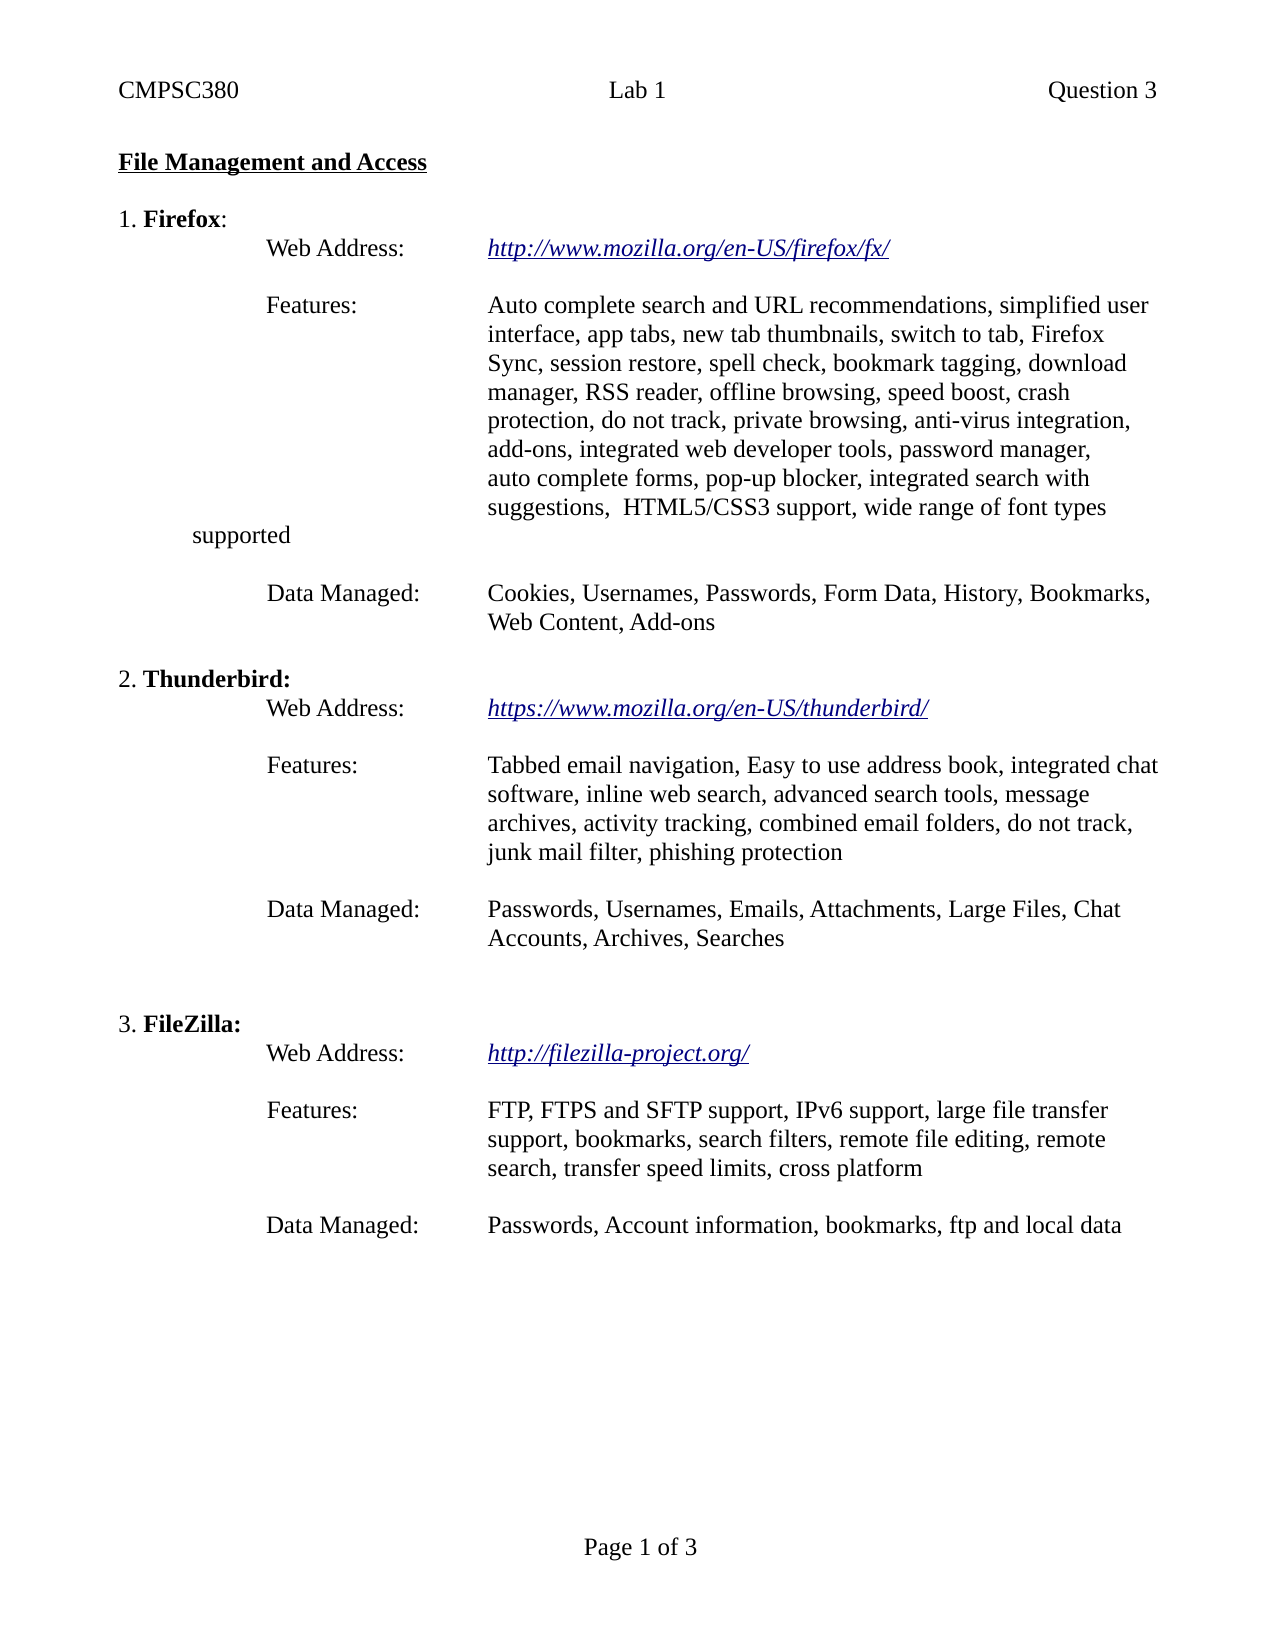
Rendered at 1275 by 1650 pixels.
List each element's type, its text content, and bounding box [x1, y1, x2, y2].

text Features: Auto complete search and URL recommendations, simplified user interface, app tabs, new tab thumbnails, switch to tab, Firefox Sync, session restore, spell check, bookmark tagging, download manager, RSS reader, offline browsing, speed boost, crash protection, do not track, private browsing, anti-virus integration, add-ons, integrated web developer tools, password manager, auto complete forms, pop-up blocker, integrated search with suggestions, HTML5/CSS3 support, wide range of font types supported [118, 291, 1164, 549]
text Features: Tabbed email navigation, Easy to use address book, integrated chat software, inline web search, advanced search tools, message archives, activity tracking, combined email folders, do not track, junk mail filter, phishing protection [267, 751, 1162, 866]
text Data Managed: Passwords, Usernames, Emails, Attachments, Large Files, Chat Accounts, Archives, Searches [267, 894, 1162, 952]
text 3. FileZilla: [118, 1009, 1162, 1038]
text Web Address: http://www.mozilla.org/en-US/firefox/fx/ [118, 233, 1162, 262]
text Data Managed: Cookies, Usernames, Passwords, Form Data, History, Bookmarks, Web Content, Add-ons [267, 578, 1162, 636]
text File Management and Access [118, 147, 1162, 176]
text Data Managed: Passwords, Account information, bookmarks, ftp and local data [118, 1211, 1162, 1239]
text Web Address: https://www.mozilla.org/en-US/thunderbird/ [118, 693, 1162, 722]
text Web Address: http://filezilla-project.org/ [118, 1038, 1162, 1067]
text 2. Thunderbird: [118, 664, 1162, 693]
text Features: FTP, FTPS and SFTP support, IPv6 support, large file transfer support, bookmarks, search filters, remote file editing, remote search, transfer speed limits, cross platform [267, 1096, 1162, 1182]
text 1. Firefox: [118, 204, 1162, 233]
